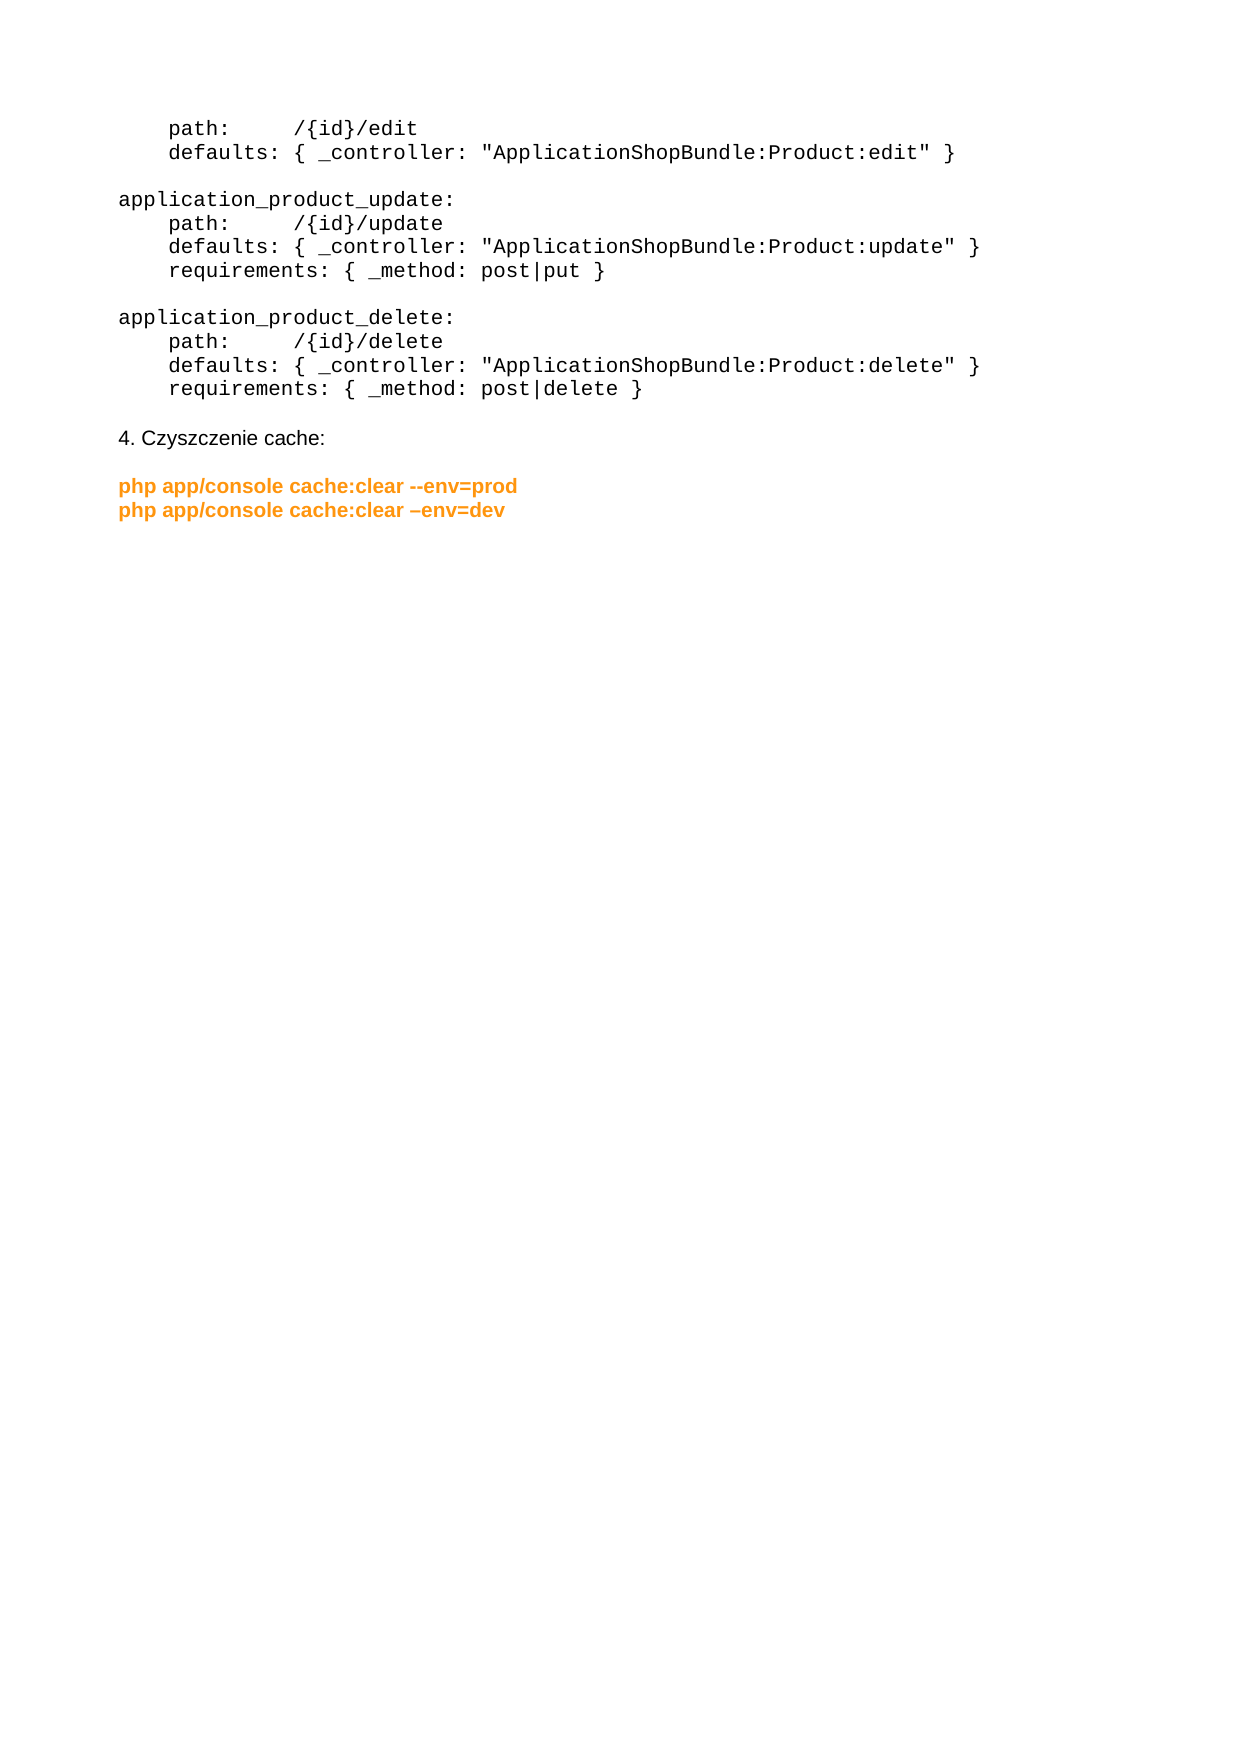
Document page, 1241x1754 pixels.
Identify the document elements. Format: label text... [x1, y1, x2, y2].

text path: /{id}/edit [118, 118, 1122, 142]
text application_product_delete: [118, 307, 1122, 331]
text defaults: { _controller: "ApplicationShopBundle:Product:delete" } [118, 354, 1122, 378]
text 4. Czyszczenie cache: [118, 426, 1122, 450]
text defaults: { _controller: "ApplicationShopBundle:Product:update" } [118, 236, 1122, 260]
text php app/console cache:clear –env=dev [118, 498, 1122, 522]
text application_product_update: [118, 189, 1122, 213]
text requirements: { _method: post|delete } [118, 378, 1122, 402]
text php app/console cache:clear --env=prod [118, 474, 1122, 498]
text path: /{id}/update [118, 213, 1122, 236]
text path: /{id}/delete [118, 331, 1122, 354]
text defaults: { _controller: "ApplicationShopBundle:Product:edit" } [118, 142, 1122, 165]
text requirements: { _method: post|put } [118, 260, 1122, 284]
